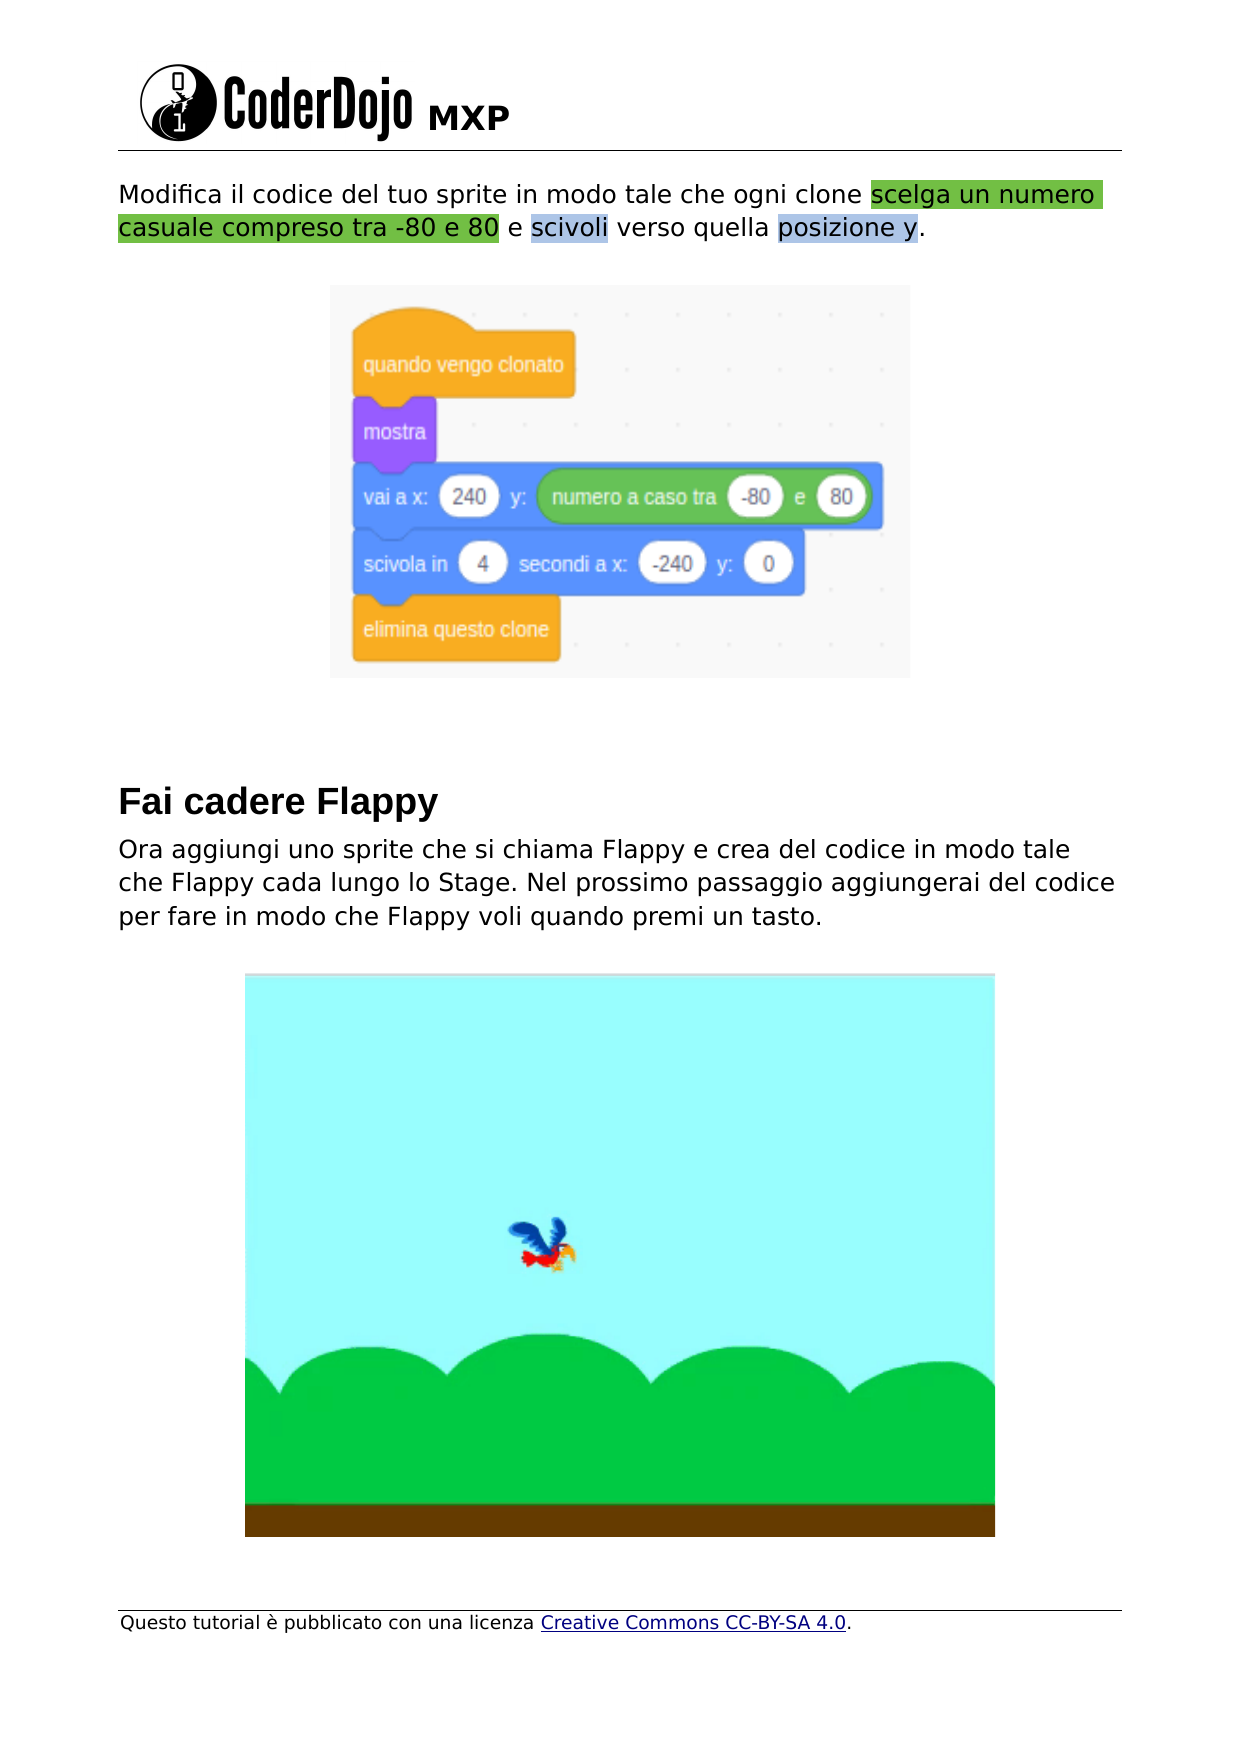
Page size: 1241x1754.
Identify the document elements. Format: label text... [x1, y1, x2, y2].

text Modifica il codice del tuo sprite in modo tale che ogni clone scelga un numero casuale compreso tra -80 e 80 e scivoli verso quella posizione y. [118, 180, 1122, 243]
subtitle Fai cadere Flappy [118, 779, 1122, 823]
text Ora aggiungi uno sprite che si chiama Flappy e crea del codice in modo tale che Flappy cada lungo lo Stage. Nel prossimo passaggio aggiungerai del codice per fare in modo che Flappy voli quando premi un tasto. [118, 835, 1122, 931]
picture [330, 285, 911, 678]
picture [245, 973, 995, 1537]
picture [137, 61, 415, 144]
